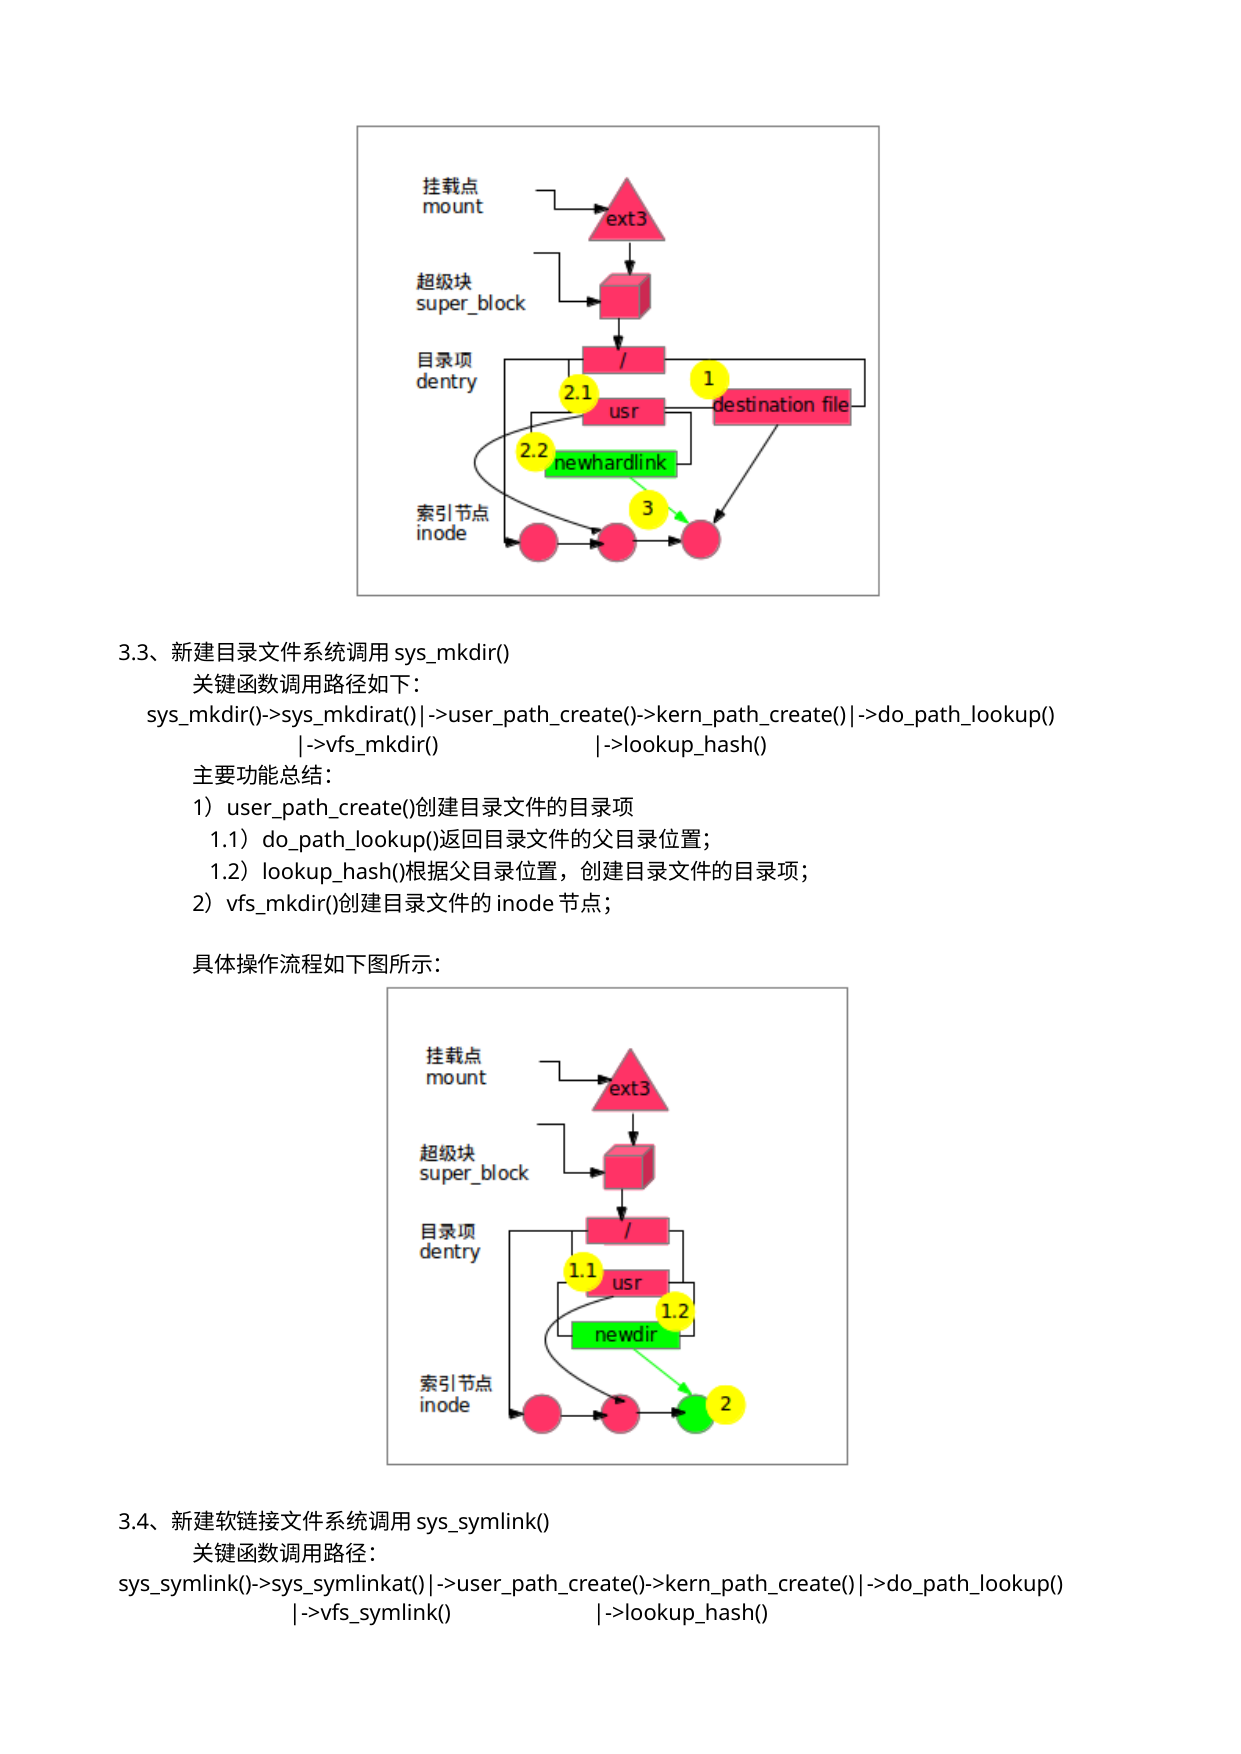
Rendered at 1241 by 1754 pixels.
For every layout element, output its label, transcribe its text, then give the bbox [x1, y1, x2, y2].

text 2）vfs_mkdir()创建目录文件的inode节点； [118, 886, 1122, 917]
text 主要功能总结： [118, 758, 1122, 790]
text 1.2）lookup_hash()根据父目录位置，创建目录文件的目录项； [118, 854, 1122, 886]
text 3.3、新建目录文件系统调用sys_mkdir() [118, 635, 1122, 667]
text 3.4、新建软链接文件系统调用sys_symlink() [118, 1504, 1122, 1536]
text 关键函数调用路径： [118, 1536, 1122, 1568]
text |->vfs_mkdir() |->lookup_hash() [118, 729, 1122, 758]
text |->vfs_symlink() |->lookup_hash() [118, 1597, 1122, 1627]
picture [349, 118, 891, 606]
text sys_symlink()->sys_symlinkat()|->user_path_create()->kern_path_create()|->do_path_lookup() [118, 1568, 1122, 1597]
text 关键函数调用路径如下： [118, 667, 1122, 699]
text 具体操作流程如下图所示： [118, 947, 1122, 979]
text 1）user_path_create()创建目录文件的目录项 [118, 790, 1122, 822]
text sys_mkdir()->sys_mkdirat()|->user_path_create()->kern_path_create()|->do_path_lookup() [118, 699, 1122, 729]
picture [379, 978, 861, 1475]
text 1.1）do_path_lookup()返回目录文件的父目录位置； [118, 822, 1122, 854]
